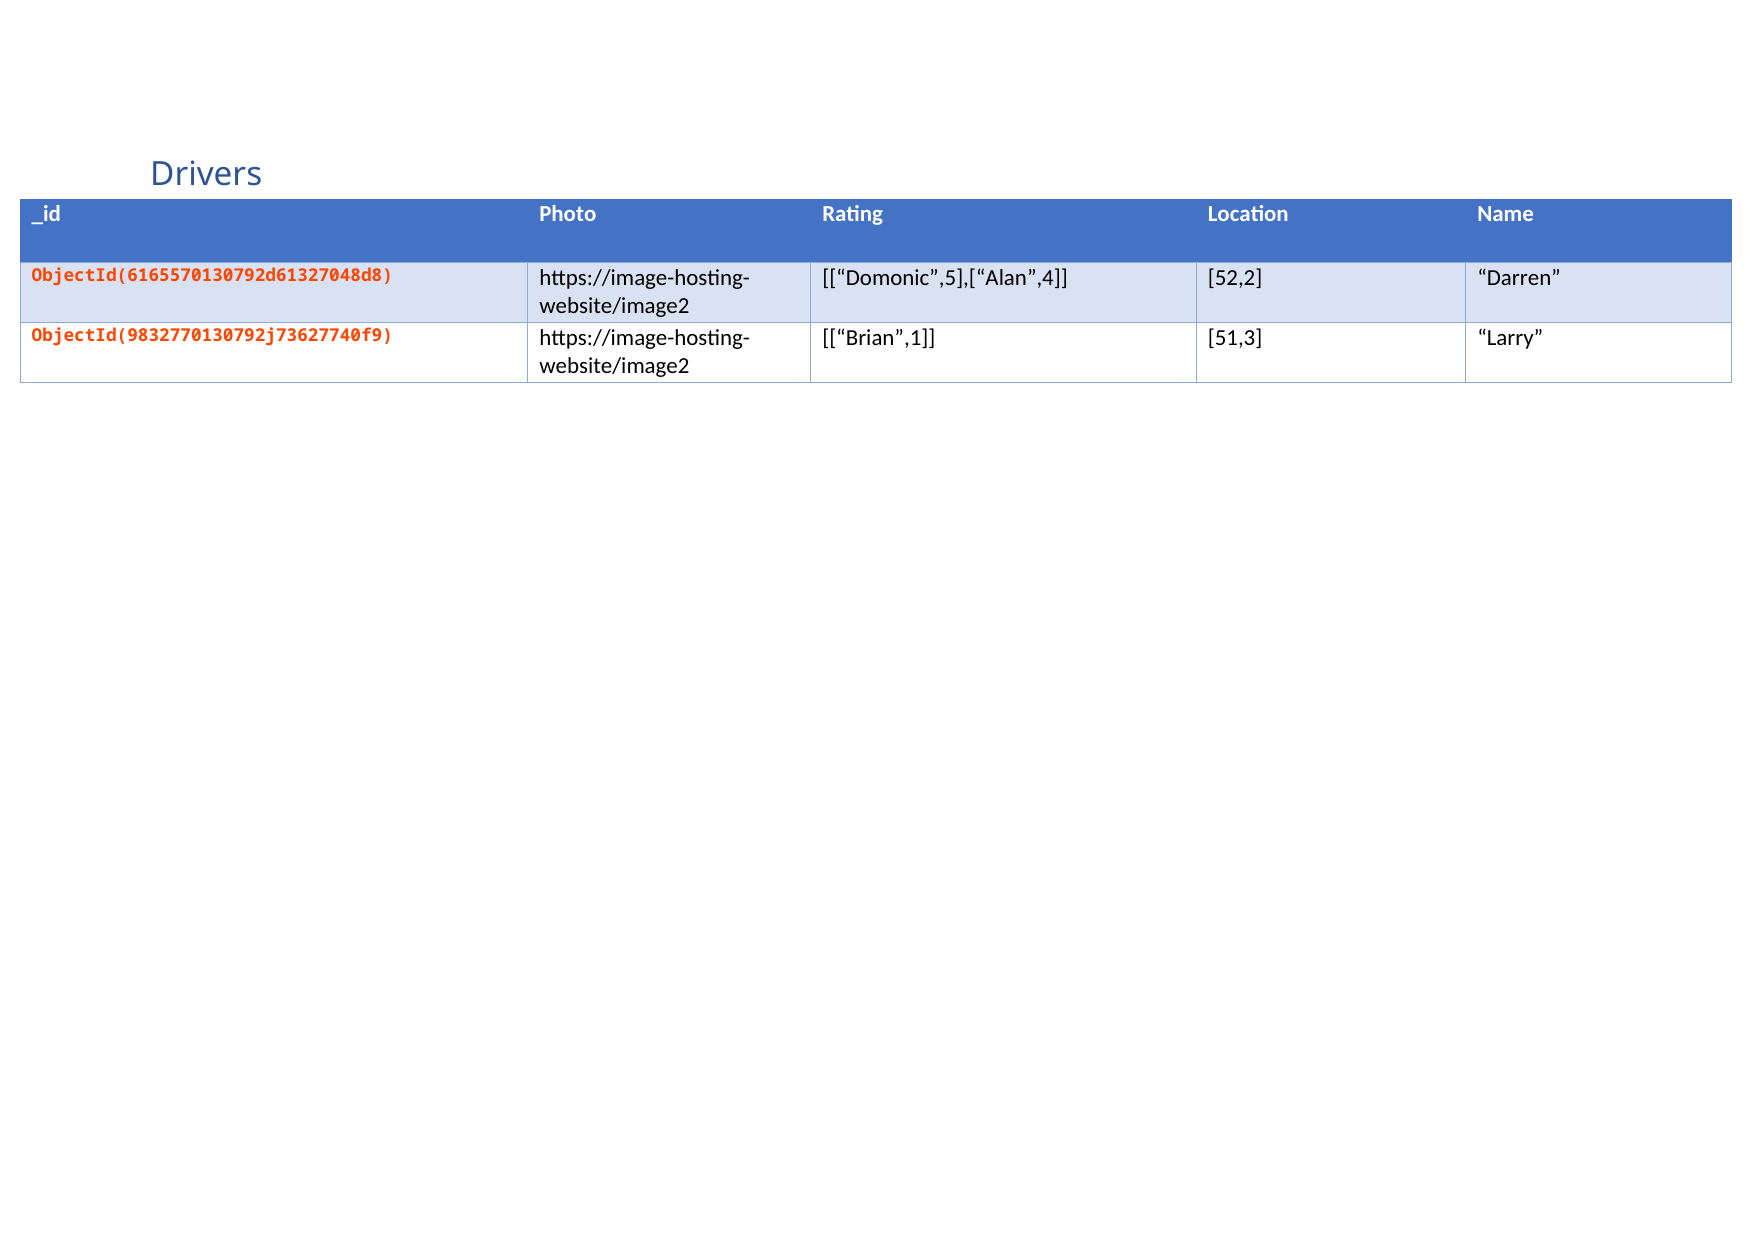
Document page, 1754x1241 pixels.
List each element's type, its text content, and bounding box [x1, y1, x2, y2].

table_cell ObjectId(6165570130792d61327048d8) [21, 263, 527, 322]
table_cell [[“Domonic”,5],[“Alan”,4]] [811, 263, 1196, 322]
table_cell [52,2] [1197, 263, 1465, 322]
table_cell https://image-hosting-website/image2 [528, 263, 810, 322]
subtitle Drivers [150, 150, 1604, 195]
table_cell “Larry” [1466, 323, 1731, 382]
table_cell “Darren” [1466, 263, 1731, 322]
table_header Name [1466, 200, 1731, 262]
table_header Photo [528, 200, 811, 262]
table_cell [[“Brian”,1]] [811, 323, 1196, 382]
table_header Rating [811, 200, 1196, 262]
table_cell ObjectId(9832770130792j73627740f9) [21, 323, 527, 382]
table_cell https://image-hosting-website/image2 [528, 323, 810, 382]
table_header _id [21, 200, 528, 262]
table_cell [51,3] [1197, 323, 1465, 382]
table_header Location [1196, 200, 1466, 262]
